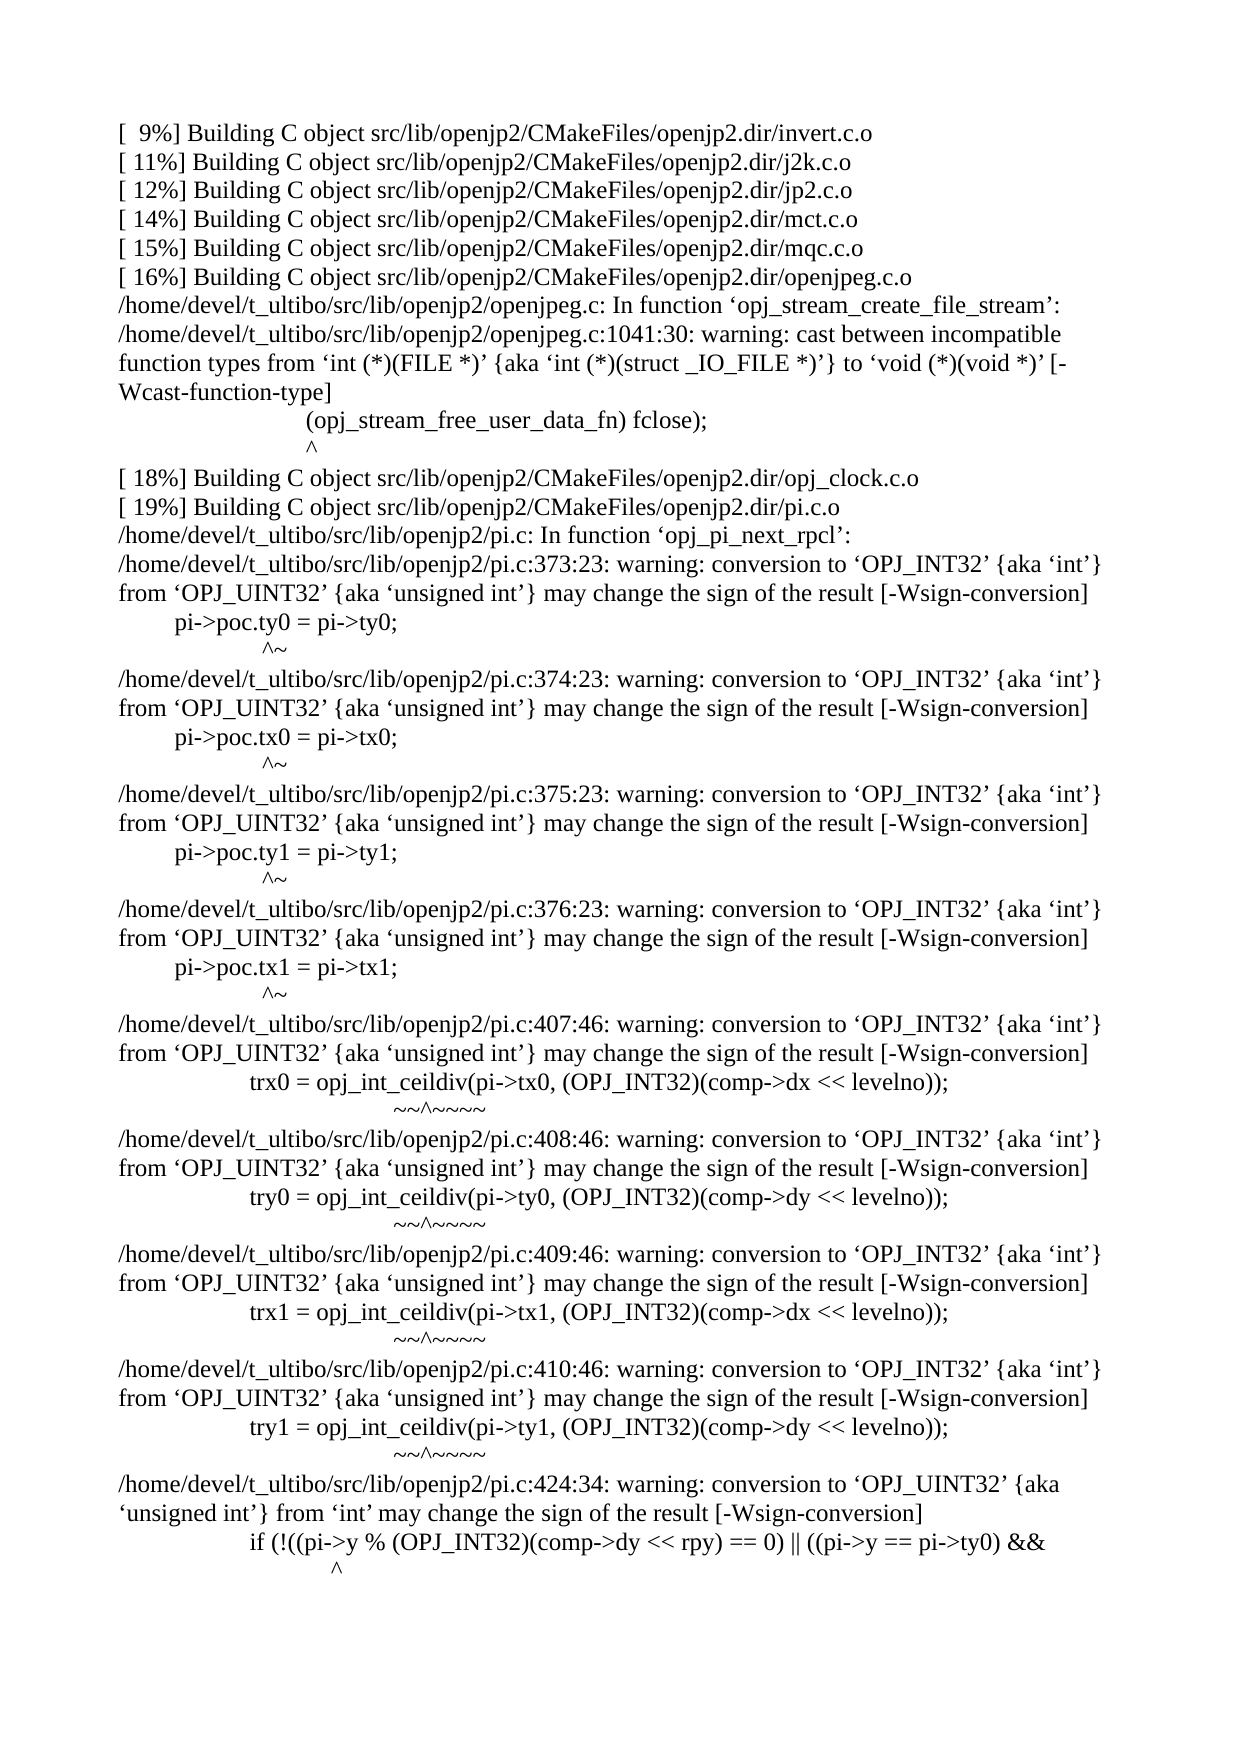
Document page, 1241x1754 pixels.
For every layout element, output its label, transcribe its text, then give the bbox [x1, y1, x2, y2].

text pi->poc.ty0 = pi->ty0; [118, 607, 1122, 636]
text trx0 = opj_int_ceildiv(pi->tx0, (OPJ_INT32)(comp->dx << levelno)); [118, 1067, 1122, 1096]
text ^~ [118, 636, 1122, 664]
text /home/devel/t_ultibo/src/lib/openjp2/pi.c:424:34: warning: conversion to ‘OPJ_UINT32’ {aka ‘unsigned int’} from ‘int’ may change the sign of the result [-Wsign-conversion] [118, 1469, 1122, 1527]
text [ 11%] Building C object src/lib/openjp2/CMakeFiles/openjp2.dir/j2k.c.o [118, 147, 1122, 176]
text ^ [118, 1556, 1122, 1584]
text try1 = opj_int_ceildiv(pi->ty1, (OPJ_INT32)(comp->dy << levelno)); [118, 1412, 1122, 1441]
text pi->poc.ty1 = pi->ty1; [118, 837, 1122, 866]
text ^~ [118, 981, 1122, 1009]
text [ 12%] Building C object src/lib/openjp2/CMakeFiles/openjp2.dir/jp2.c.o [118, 176, 1122, 204]
text /home/devel/t_ultibo/src/lib/openjp2/pi.c: In function ‘opj_pi_next_rpcl’: [118, 521, 1122, 549]
text [ 19%] Building C object src/lib/openjp2/CMakeFiles/openjp2.dir/pi.c.o [118, 492, 1122, 521]
text [ 15%] Building C object src/lib/openjp2/CMakeFiles/openjp2.dir/mqc.c.o [118, 233, 1122, 262]
text /home/devel/t_ultibo/src/lib/openjp2/pi.c:408:46: warning: conversion to ‘OPJ_INT32’ {aka ‘int’} from ‘OPJ_UINT32’ {aka ‘unsigned int’} may change the sign of the result [-Wsign-conversion] [118, 1124, 1122, 1182]
text [ 9%] Building C object src/lib/openjp2/CMakeFiles/openjp2.dir/invert.c.o [118, 118, 1122, 147]
text /home/devel/t_ultibo/src/lib/openjp2/pi.c:376:23: warning: conversion to ‘OPJ_INT32’ {aka ‘int’} from ‘OPJ_UINT32’ {aka ‘unsigned int’} may change the sign of the result [-Wsign-conversion] [118, 894, 1122, 952]
text [ 16%] Building C object src/lib/openjp2/CMakeFiles/openjp2.dir/openjpeg.c.o [118, 262, 1122, 291]
text ~~^~~~~ [118, 1326, 1122, 1354]
text ^~ [118, 866, 1122, 894]
text /home/devel/t_ultibo/src/lib/openjp2/pi.c:407:46: warning: conversion to ‘OPJ_INT32’ {aka ‘int’} from ‘OPJ_UINT32’ {aka ‘unsigned int’} may change the sign of the result [-Wsign-conversion] [118, 1009, 1122, 1067]
text ^~ [118, 751, 1122, 779]
text pi->poc.tx1 = pi->tx1; [118, 952, 1122, 981]
text /home/devel/t_ultibo/src/lib/openjp2/pi.c:409:46: warning: conversion to ‘OPJ_INT32’ {aka ‘int’} from ‘OPJ_UINT32’ {aka ‘unsigned int’} may change the sign of the result [-Wsign-conversion] [118, 1239, 1122, 1297]
text ~~^~~~~ [118, 1441, 1122, 1469]
text (opj_stream_free_user_data_fn) fclose); [118, 406, 1122, 434]
text [ 14%] Building C object src/lib/openjp2/CMakeFiles/openjp2.dir/mct.c.o [118, 204, 1122, 233]
text /home/devel/t_ultibo/src/lib/openjp2/pi.c:374:23: warning: conversion to ‘OPJ_INT32’ {aka ‘int’} from ‘OPJ_UINT32’ {aka ‘unsigned int’} may change the sign of the result [-Wsign-conversion] [118, 664, 1122, 722]
text /home/devel/t_ultibo/src/lib/openjp2/pi.c:373:23: warning: conversion to ‘OPJ_INT32’ {aka ‘int’} from ‘OPJ_UINT32’ {aka ‘unsigned int’} may change the sign of the result [-Wsign-conversion] [118, 549, 1122, 607]
text trx1 = opj_int_ceildiv(pi->tx1, (OPJ_INT32)(comp->dx << levelno)); [118, 1297, 1122, 1326]
text /home/devel/t_ultibo/src/lib/openjp2/openjpeg.c: In function ‘opj_stream_create_file_stream’: [118, 291, 1122, 319]
text /home/devel/t_ultibo/src/lib/openjp2/pi.c:375:23: warning: conversion to ‘OPJ_INT32’ {aka ‘int’} from ‘OPJ_UINT32’ {aka ‘unsigned int’} may change the sign of the result [-Wsign-conversion] [118, 779, 1122, 837]
text ^ [118, 434, 1122, 463]
text pi->poc.tx0 = pi->tx0; [118, 722, 1122, 751]
text if (!((pi->y % (OPJ_INT32)(comp->dy << rpy) == 0) || ((pi->y == pi->ty0) && [118, 1527, 1122, 1556]
text ~~^~~~~ [118, 1096, 1122, 1124]
text try0 = opj_int_ceildiv(pi->ty0, (OPJ_INT32)(comp->dy << levelno)); [118, 1182, 1122, 1211]
text [ 18%] Building C object src/lib/openjp2/CMakeFiles/openjp2.dir/opj_clock.c.o [118, 463, 1122, 492]
text ~~^~~~~ [118, 1211, 1122, 1239]
text /home/devel/t_ultibo/src/lib/openjp2/openjpeg.c:1041:30: warning: cast between incompatible function types from ‘int (*)(FILE *)’ {aka ‘int (*)(struct _IO_FILE *)’} to ‘void (*)(void *)’ [-Wcast-function-type] [118, 319, 1122, 406]
text /home/devel/t_ultibo/src/lib/openjp2/pi.c:410:46: warning: conversion to ‘OPJ_INT32’ {aka ‘int’} from ‘OPJ_UINT32’ {aka ‘unsigned int’} may change the sign of the result [-Wsign-conversion] [118, 1354, 1122, 1412]
